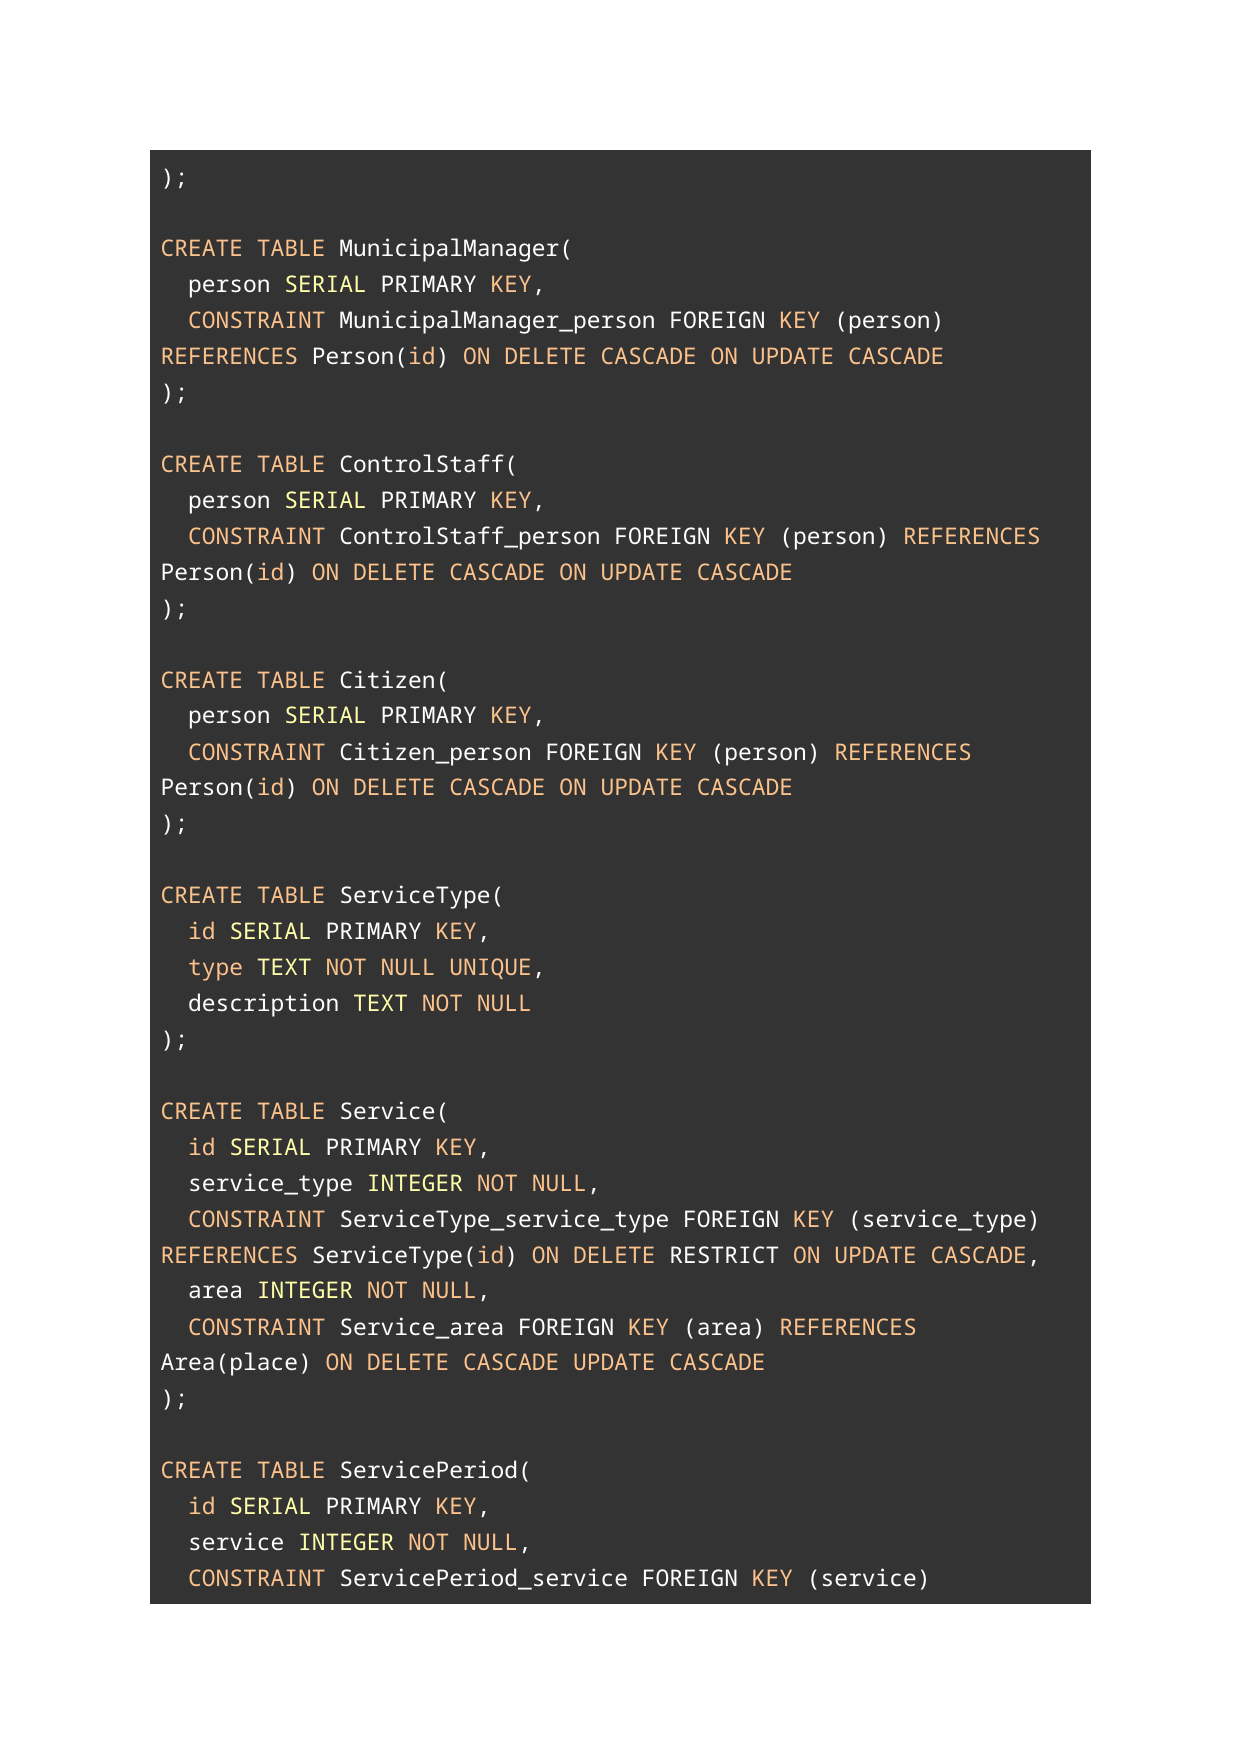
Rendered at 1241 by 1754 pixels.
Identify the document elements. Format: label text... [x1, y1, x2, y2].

table_header ); CREATE TABLE MunicipalManager( person SERIAL PRIMARY KEY, CONSTRAINT MunicipalManager_person FOREIGN KEY (person) REFERENCES Person(id) ON DELETE CASCADE ON UPDATE CASCADE ); CREATE TABLE ControlStaff( person SERIAL PRIMARY KEY, CONSTRAINT ControlStaff_person FOREIGN KEY (person) REFERENCES Person(id) ON DELETE CASCADE ON UPDATE CASCADE ); CREATE TABLE Citizen( person SERIAL PRIMARY KEY, CONSTRAINT Citizen_person FOREIGN KEY (person) REFERENCES Person(id) ON DELETE CASCADE ON UPDATE CASCADE ); CREATE TABLE ServiceType( id SERIAL PRIMARY KEY, type TEXT NOT NULL UNIQUE, description TEXT NOT NULL ); CREATE TABLE Service( id SERIAL PRIMARY KEY, service_type INTEGER NOT NULL, CONSTRAINT ServiceType_service_type FOREIGN KEY (service_type) REFERENCES ServiceType(id) ON DELETE RESTRICT ON UPDATE CASCADE, area INTEGER NOT NULL, CONSTRAINT Service_area FOREIGN KEY (area) REFERENCES Area(place) ON DELETE CASCADE UPDATE CASCADE ); CREATE TABLE ServicePeriod( id SERIAL PRIMARY KEY, service INTEGER NOT NULL, CONSTRAINT ServicePeriod_service FOREIGN KEY (service) [150, 150, 1091, 1604]
